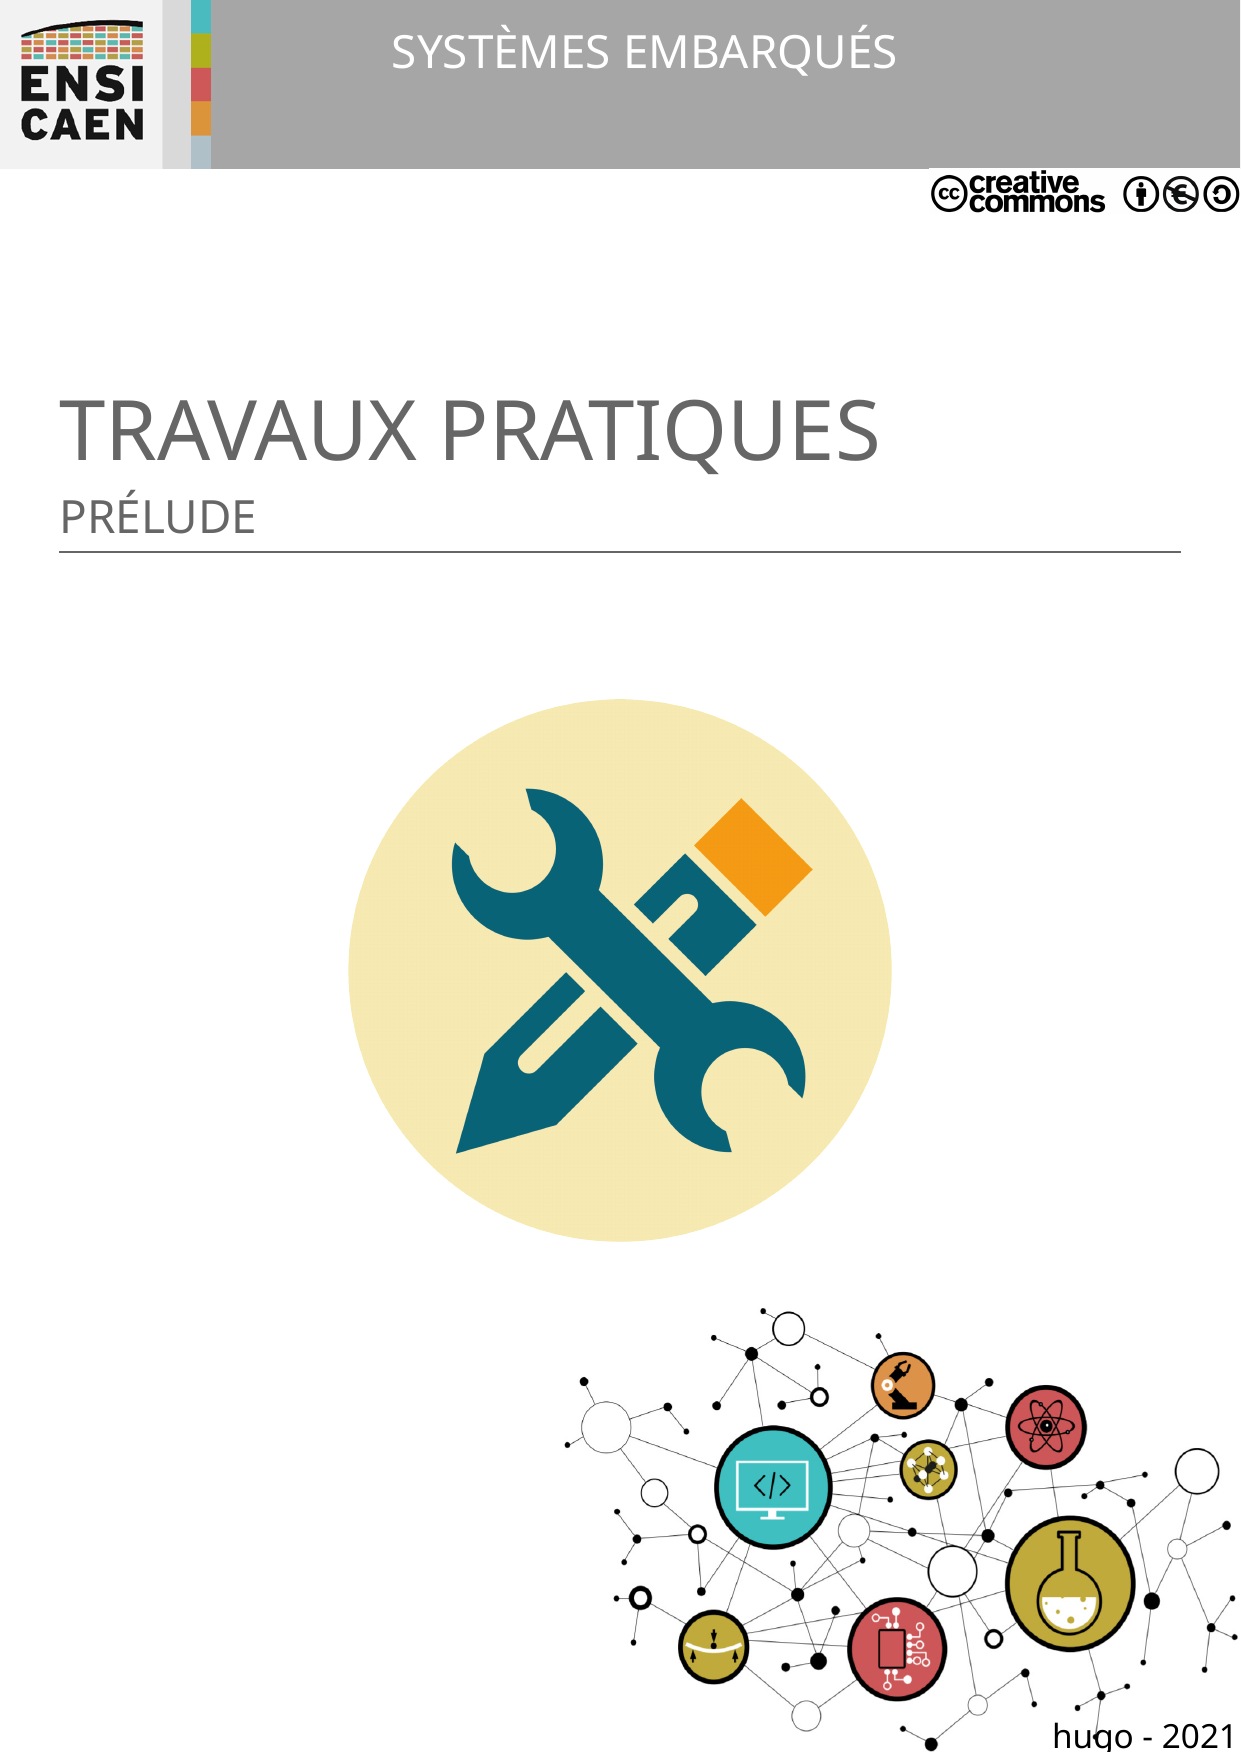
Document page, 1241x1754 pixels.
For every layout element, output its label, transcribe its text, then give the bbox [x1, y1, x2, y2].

text TRAVAUX PRATIQUES [59, 371, 1181, 485]
picture [0, 0, 1241, 169]
text PRÉLUDE [59, 485, 1181, 547]
picture [348, 699, 892, 1242]
picture [559, 1306, 1241, 1754]
